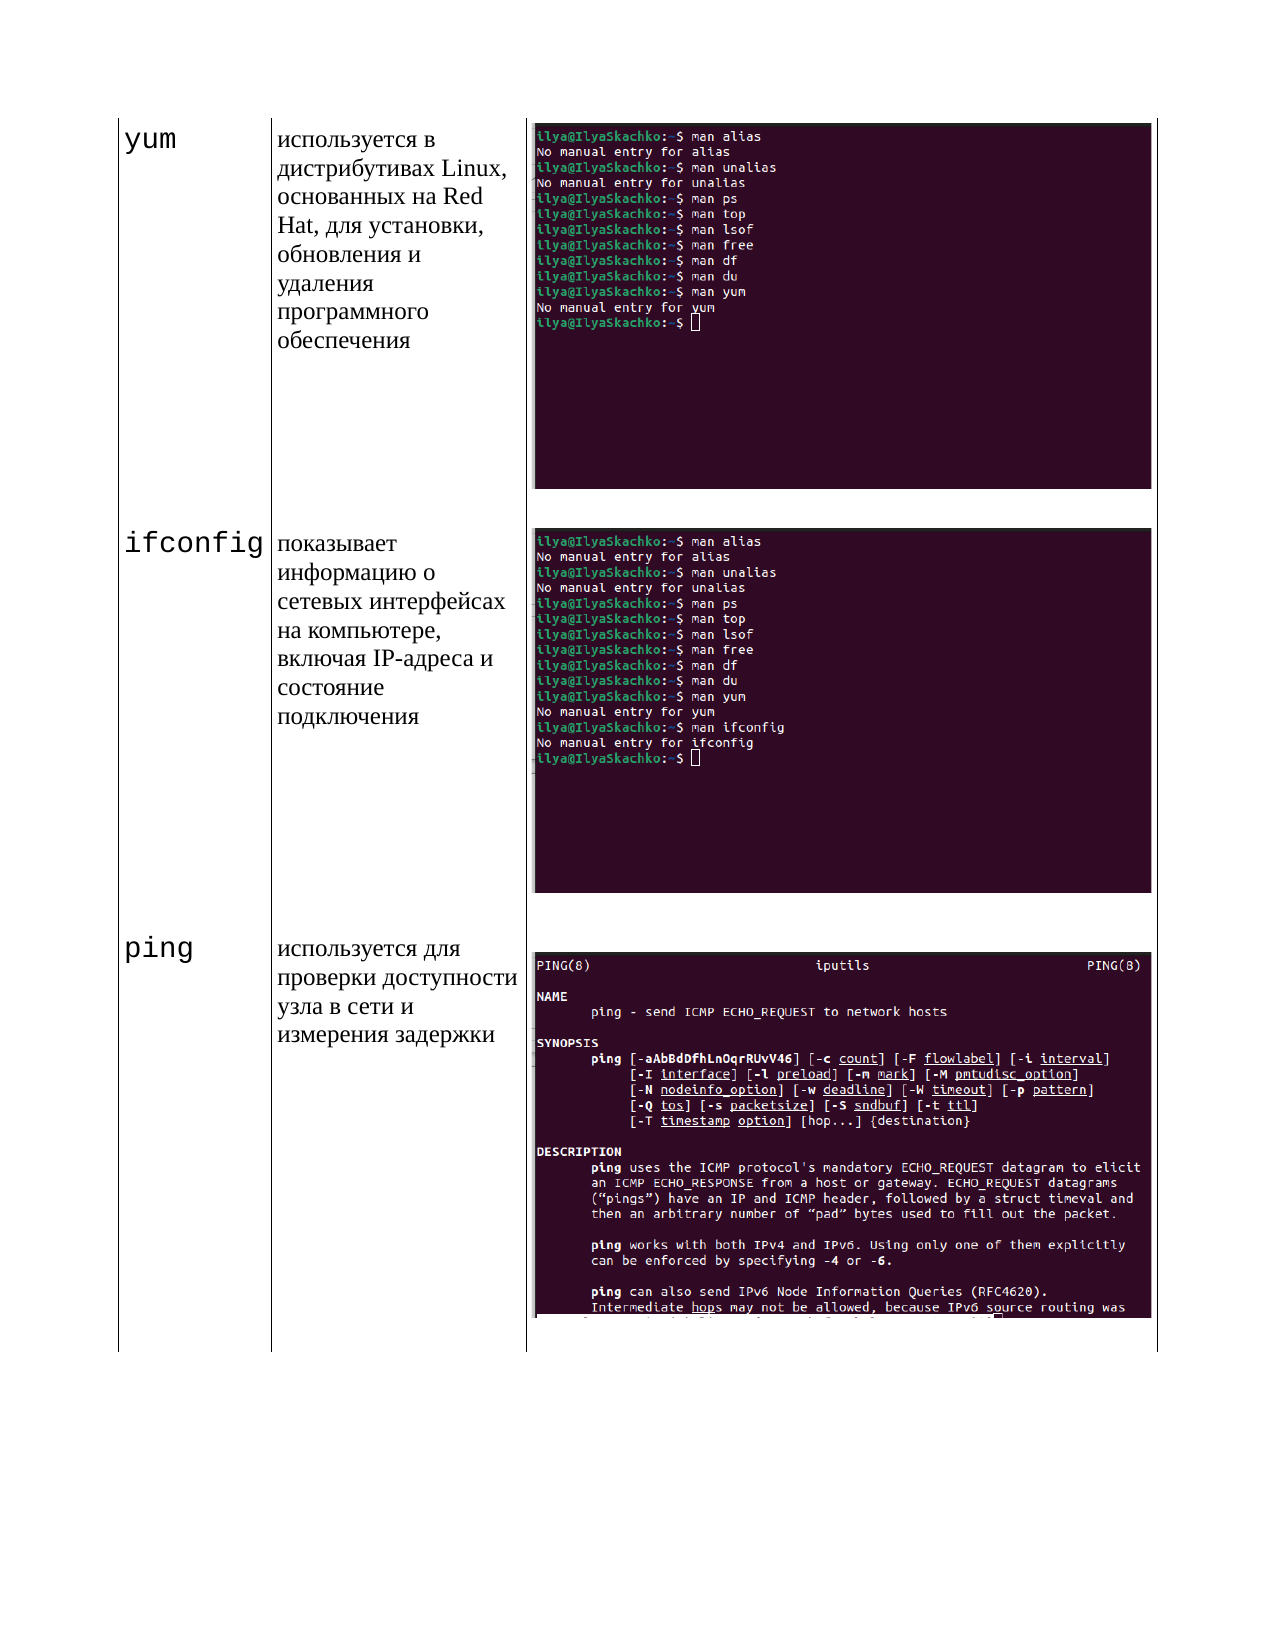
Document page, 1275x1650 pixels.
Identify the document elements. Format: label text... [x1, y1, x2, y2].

table_cell [527, 118, 1157, 523]
picture [531, 123, 1152, 489]
table_cell используется в дистрибутивах Linux, основанных на Red Hat, для установки, обновления и удаления программного обеспечения [272, 118, 526, 523]
table_cell [527, 523, 1157, 927]
picture [531, 952, 1152, 1318]
table_cell ping [119, 928, 271, 1352]
picture [531, 528, 1152, 893]
table_cell используется для проверки доступности узла в сети и измерения задержки [272, 928, 526, 1352]
table_cell yum [119, 118, 271, 523]
table_cell показывает информацию о сетевых интерфейсах на компьютере, включая IP-адреса и состояние подключения [272, 523, 526, 927]
table_cell [527, 928, 1157, 1352]
table_cell ifconfig [119, 523, 271, 927]
